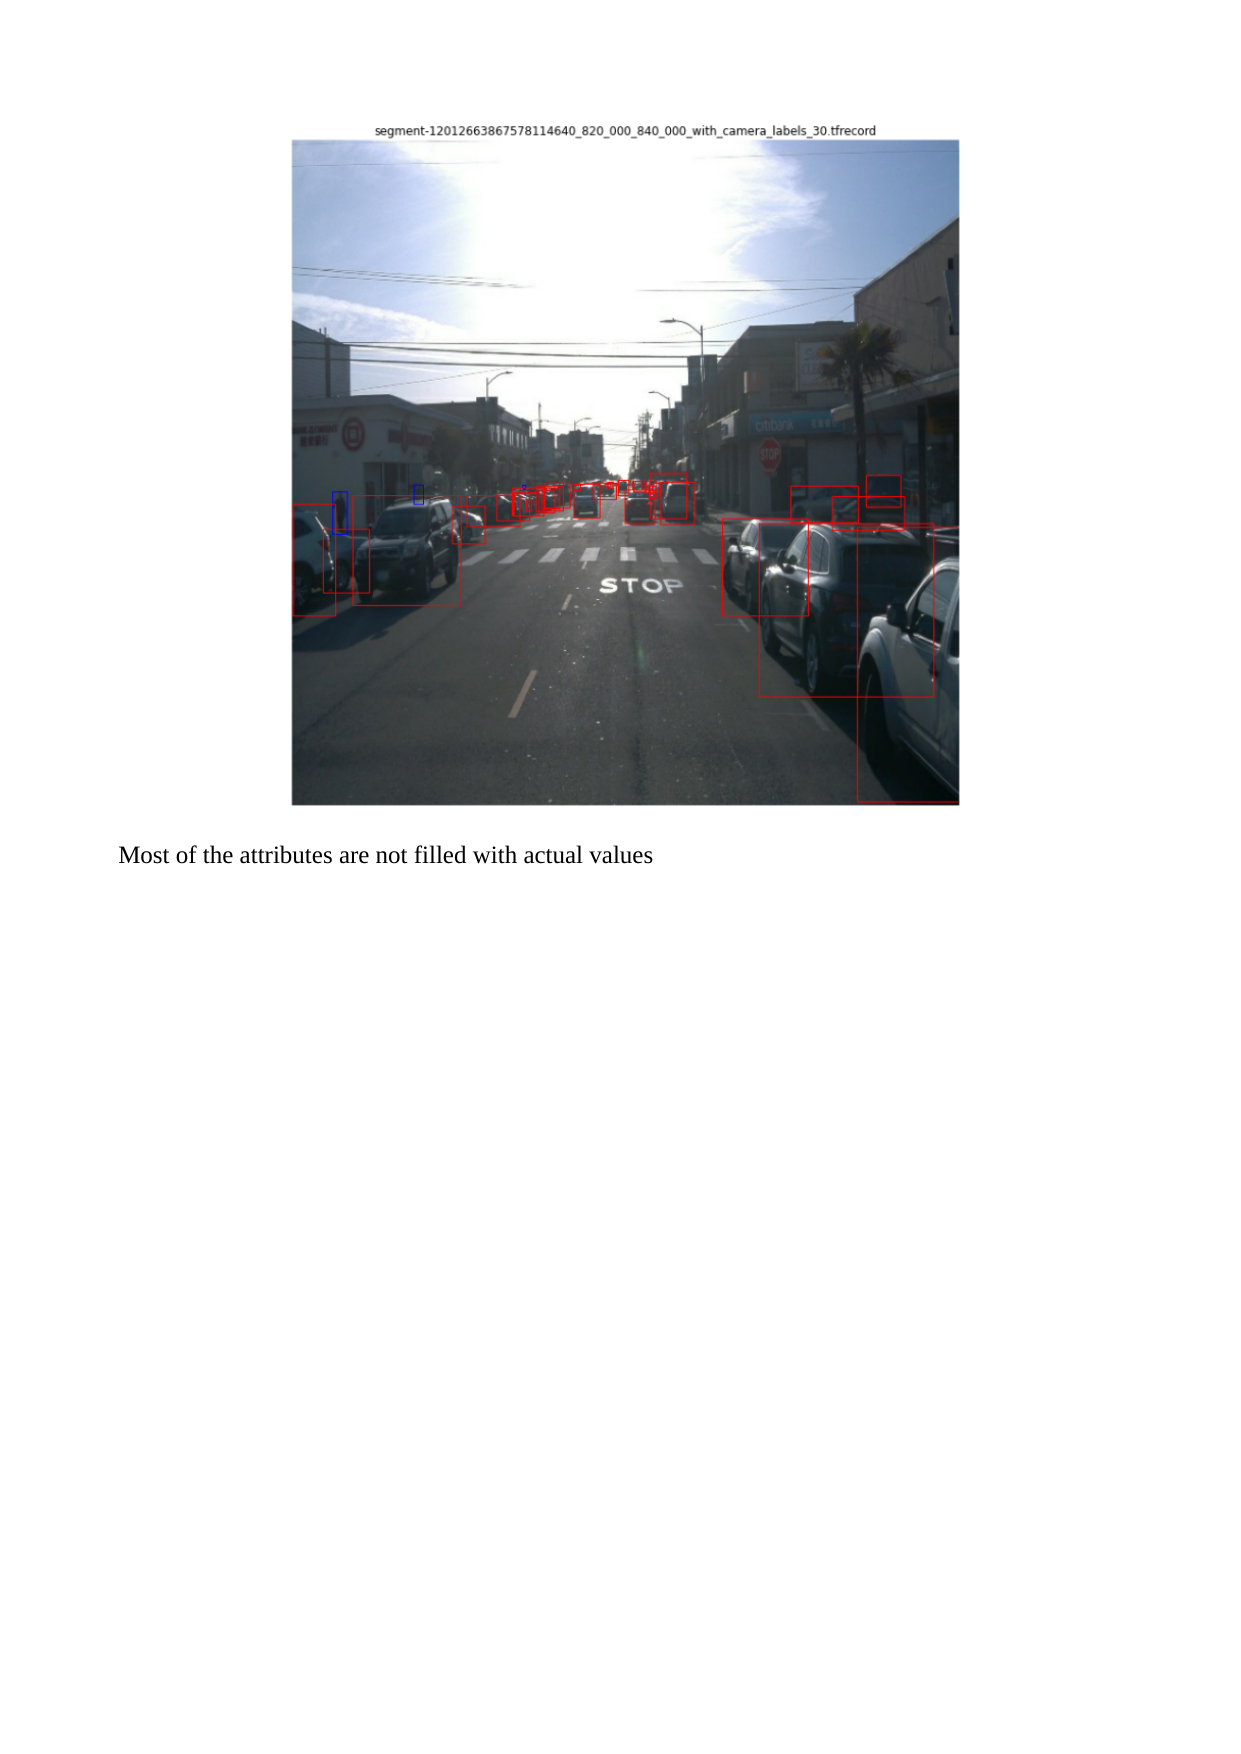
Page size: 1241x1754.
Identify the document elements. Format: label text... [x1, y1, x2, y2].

picture [277, 118, 963, 811]
text Most of the attributes are not filled with actual values [118, 840, 1122, 868]
